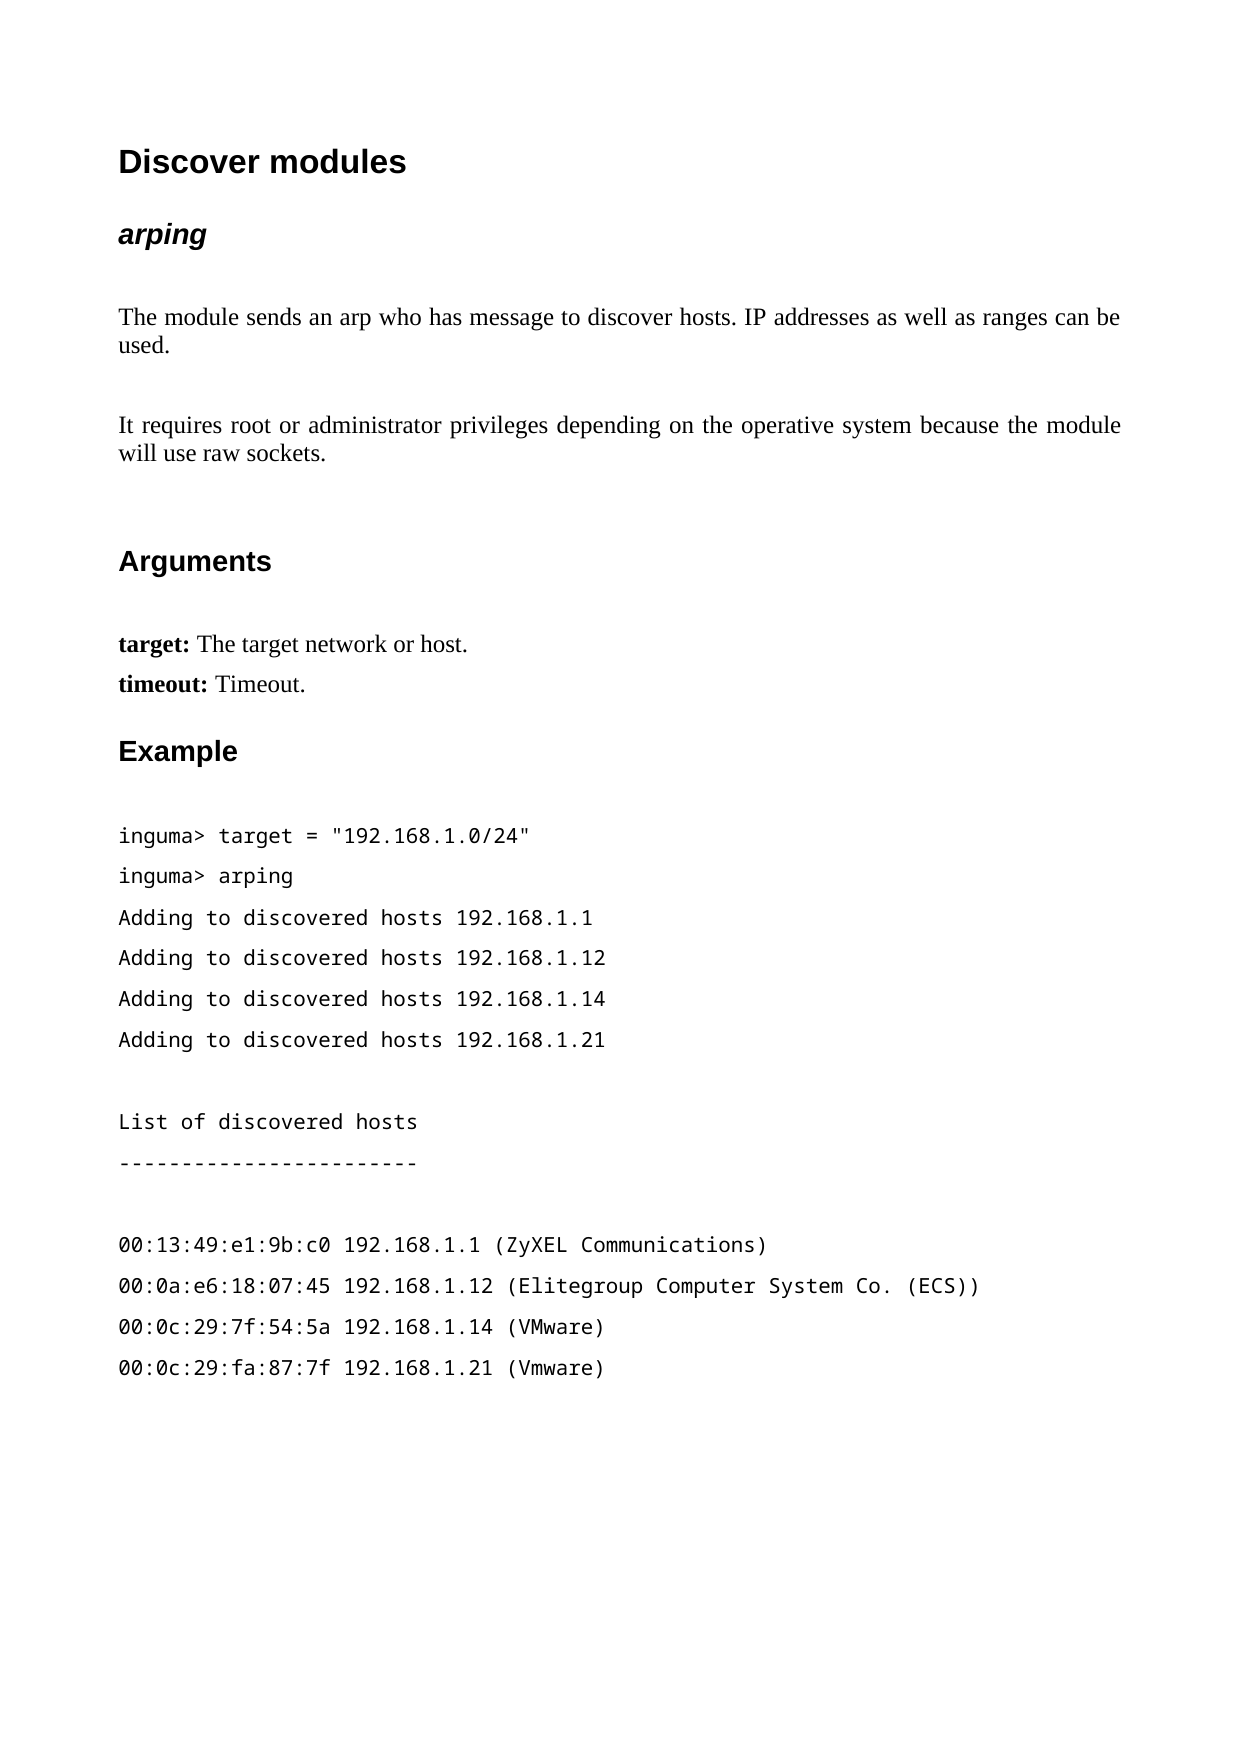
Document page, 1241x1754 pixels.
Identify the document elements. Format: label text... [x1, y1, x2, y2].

text 00:0c:29:7f:54:5a 192.168.1.14 (VMware) [118, 1312, 1122, 1340]
subtitle Arguments [118, 545, 1122, 577]
text timeout: Timeout. [118, 670, 1122, 698]
text Adding to discovered hosts 192.168.1.12 [118, 943, 1122, 972]
text 00:0c:29:fa:87:7f 192.168.1.21 (Vmware) [118, 1353, 1122, 1381]
subtitle arping [118, 218, 1122, 251]
text It requires root or administrator privileges depending on the operative system because the module will use raw sockets. [118, 412, 1122, 467]
text Adding to discovered hosts 192.168.1.1 [118, 903, 1122, 931]
text 00:0a:e6:18:07:45 192.168.1.12 (Elitegroup Computer System Co. (ECS)) [118, 1271, 1122, 1299]
subtitle Example [118, 735, 1122, 768]
text target: The target network or host. [118, 630, 1122, 658]
text The module sends an arp who has message to discover hosts. IP addresses as well as ranges can be used. [118, 303, 1122, 359]
text inguma> target = "192.168.1.0/24" [118, 821, 1122, 849]
text ------------------------ [118, 1148, 1122, 1177]
text Adding to discovered hosts 192.168.1.21 [118, 1025, 1122, 1054]
text List of discovered hosts [118, 1107, 1122, 1136]
subtitle Discover modules [118, 143, 1122, 181]
text 00:13:49:e1:9b:c0 192.168.1.1 (ZyXEL Communications) [118, 1230, 1122, 1258]
text Adding to discovered hosts 192.168.1.14 [118, 984, 1122, 1013]
text inguma> arping [118, 862, 1122, 890]
